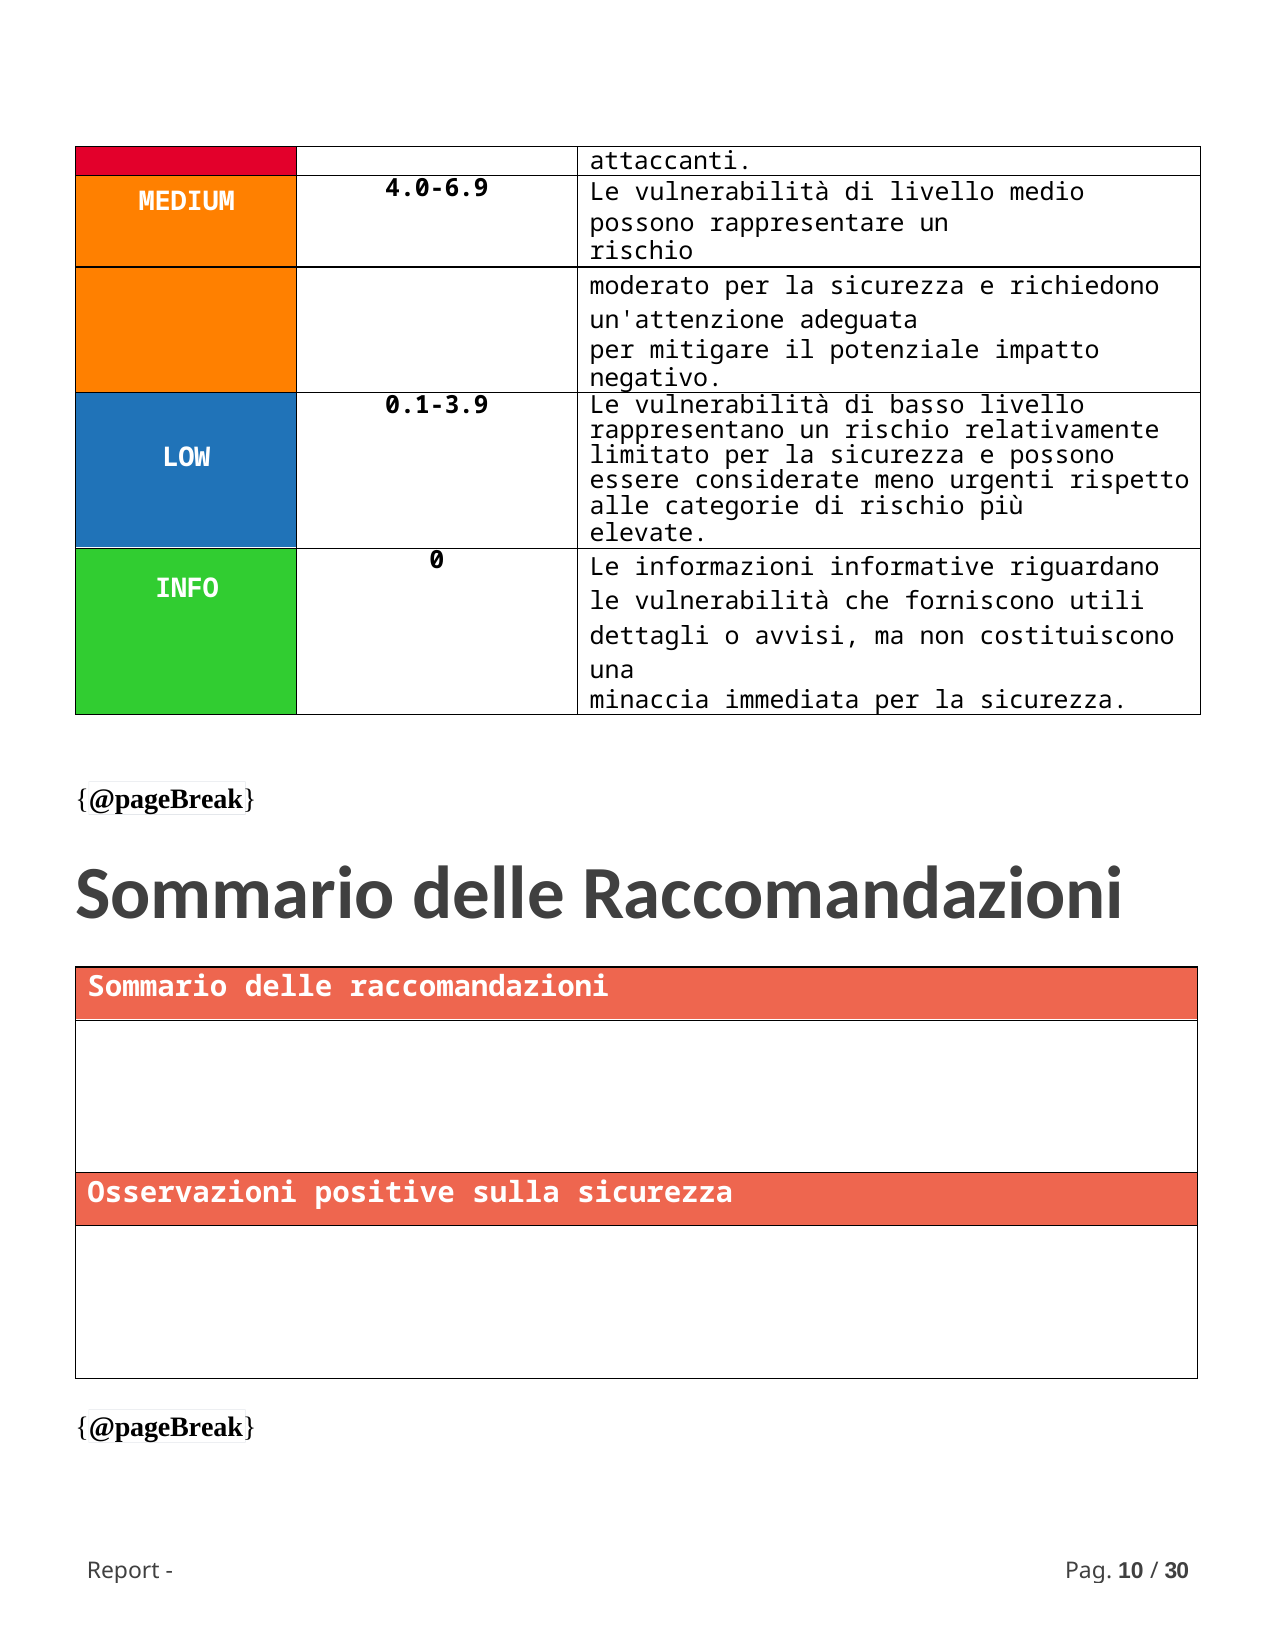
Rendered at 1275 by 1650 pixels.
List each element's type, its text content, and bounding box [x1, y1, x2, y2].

table_cell [76, 1021, 1197, 1172]
table_cell [76, 1226, 1197, 1378]
table_cell Osservazioni positive sulla sicurezza [76, 1173, 1197, 1225]
table_cell LOW [76, 393, 296, 547]
table_cell [76, 147, 296, 175]
table_cell 4.0-6.9 [297, 176, 577, 266]
table_header [76, 268, 296, 392]
table_cell Le vulnerabilità di livello medio possono rappresentare un rischio [578, 176, 1200, 266]
table_header Sommario delle raccomandazioni [76, 968, 1197, 1019]
text {@pageBreak} [75, 1409, 259, 1442]
table_cell Le informazioni informative riguardano le vulnerabilità che forniscono utili dettagli o avvisi, ma non costituiscono una minaccia immediata per la sicurezza. [578, 549, 1200, 714]
table_header [297, 268, 577, 392]
subtitle Sommario delle Raccomandazioni [75, 810, 1237, 937]
table_cell MEDIUM [76, 176, 296, 266]
table_cell INFO [76, 549, 296, 714]
text {@pageBreak} [75, 782, 259, 810]
table_cell Le vulnerabilità di basso livello rappresentano un rischio relativamente limitato per la sicurezza e possono essere considerate meno urgenti rispetto alle categorie di rischio più elevate. [578, 393, 1200, 547]
table_cell [297, 147, 577, 175]
table_cell attaccanti. [578, 147, 1200, 175]
table_cell 0 [297, 549, 577, 714]
table_cell 0.1-3.9 [297, 393, 577, 547]
table_header moderato per la sicurezza e richiedono un'attenzione adeguata per mitigare il potenziale impatto negativo. [578, 268, 1200, 392]
